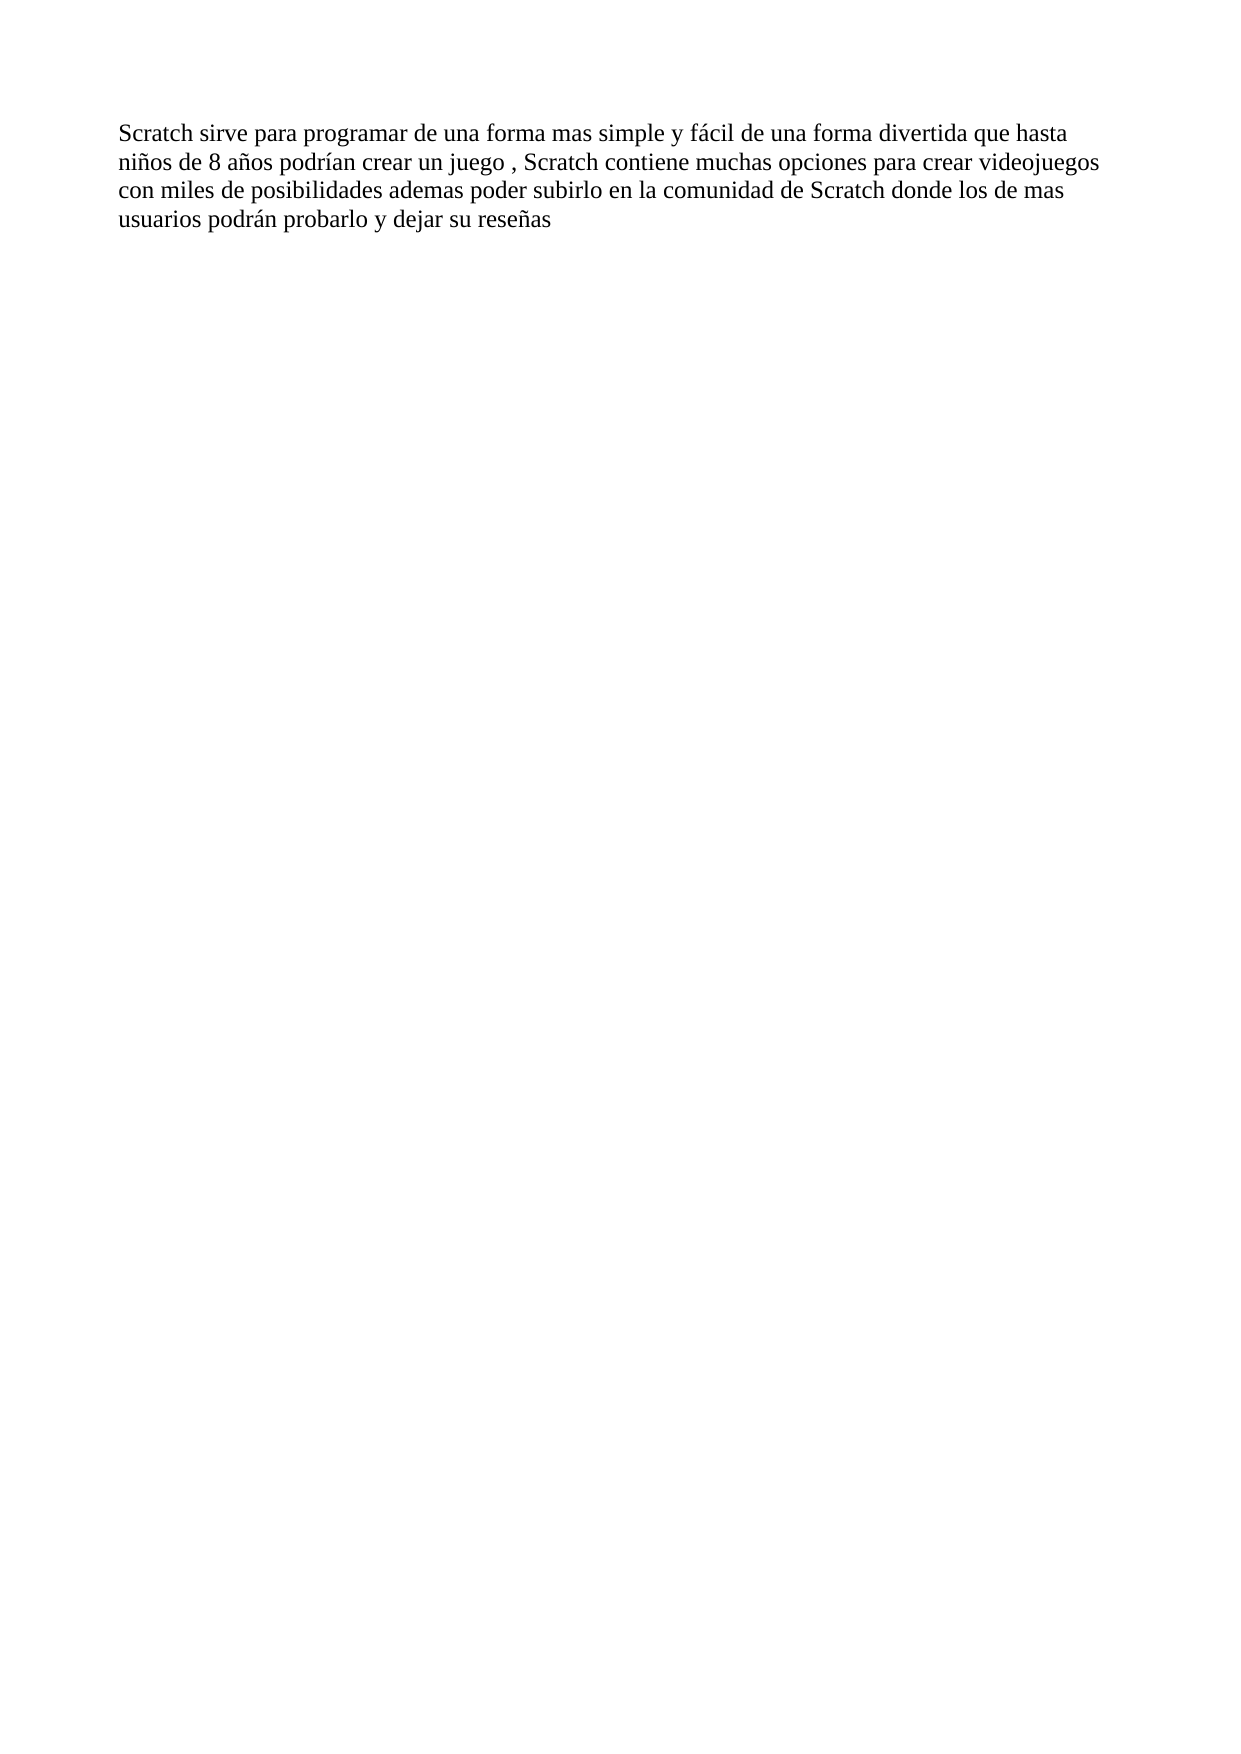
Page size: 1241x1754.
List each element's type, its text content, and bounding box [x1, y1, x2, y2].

text Scratch sirve para programar de una forma mas simple y fácil de una forma divertida que hasta niños de 8 años podrían crear un juego , Scratch contiene muchas opciones para crear videojuegos con miles de posibilidades ademas poder subirlo en la comunidad de Scratch donde los de mas usuarios podrán probarlo y dejar su reseñas [118, 118, 1122, 233]
